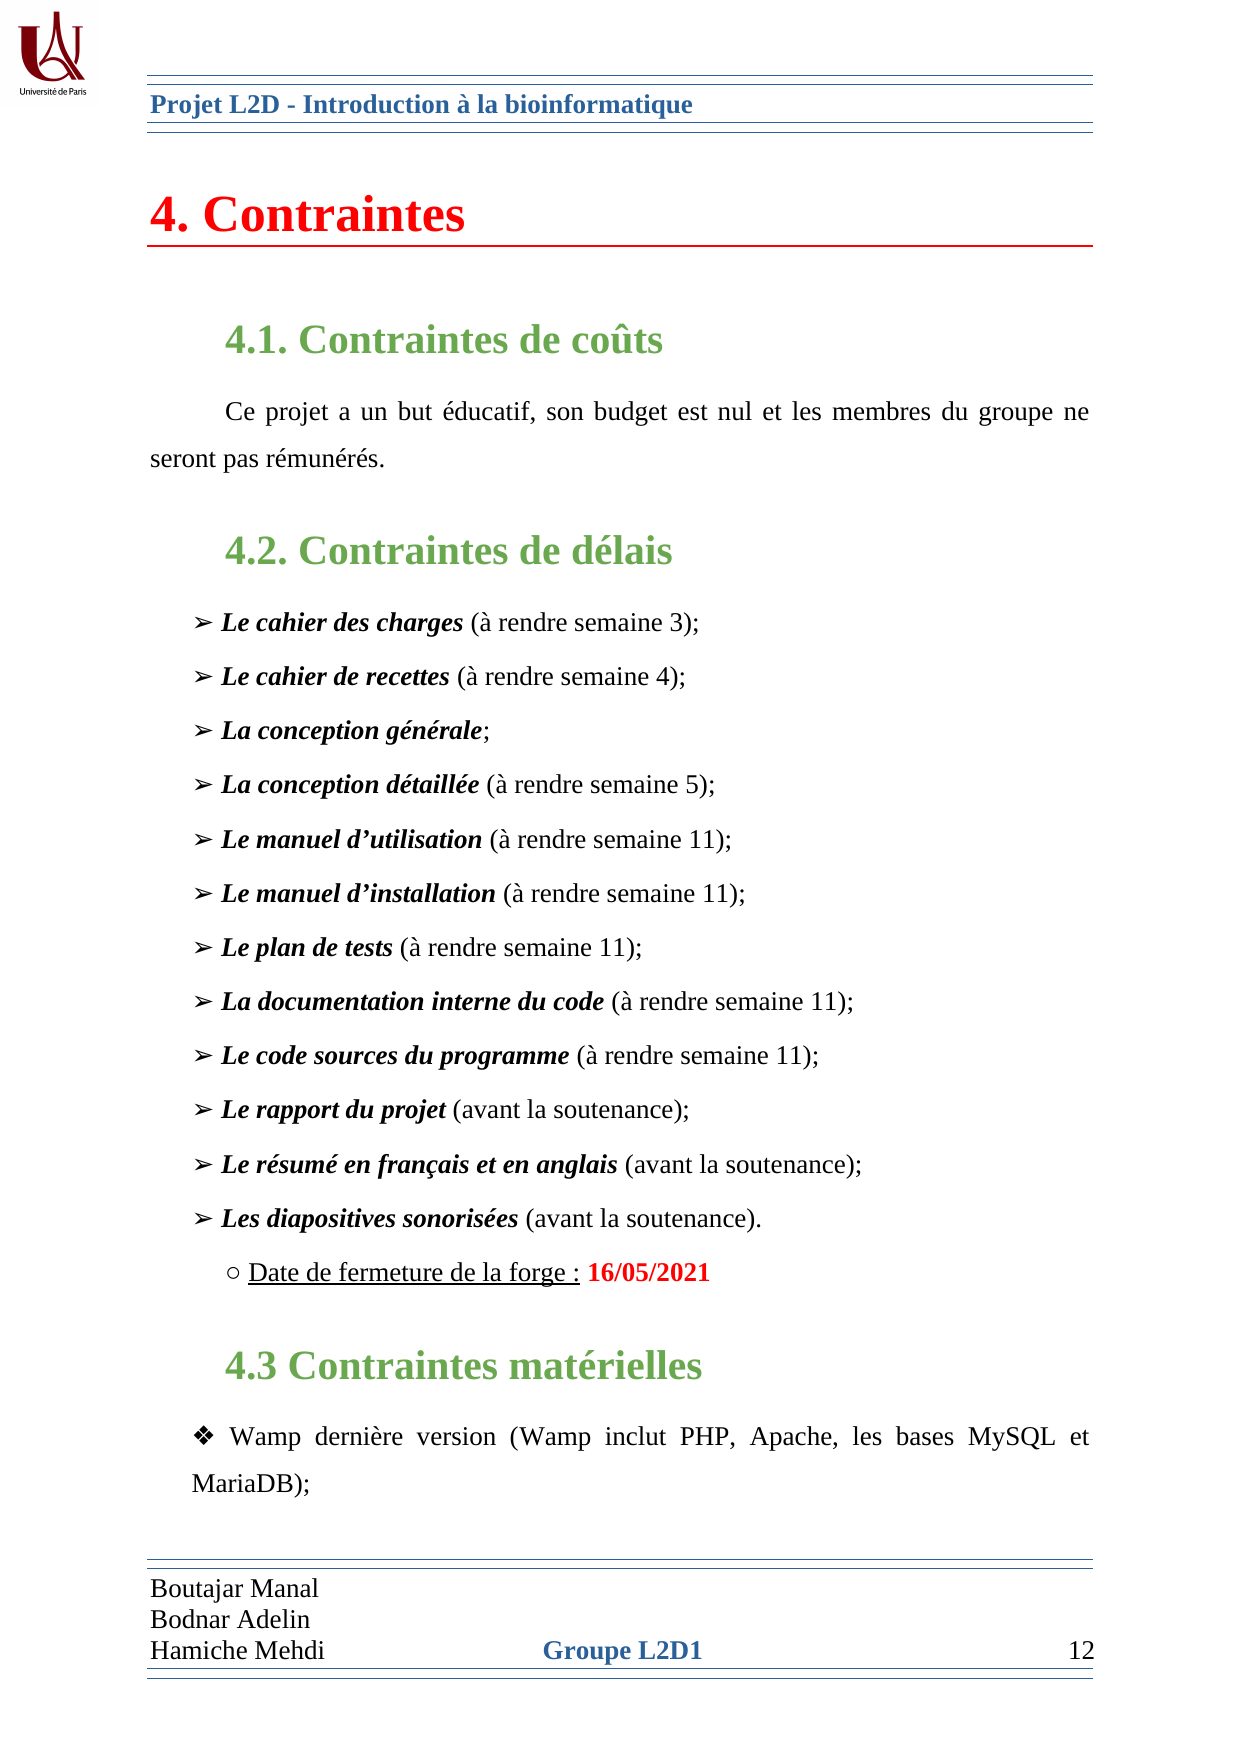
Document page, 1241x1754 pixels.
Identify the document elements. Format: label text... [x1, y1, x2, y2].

text ➢ Le rapport du projet (avant la soutenance); [191, 1093, 1090, 1125]
text ➢ La conception détaillée (à rendre semaine 5); [191, 768, 1090, 800]
text ➢ Le cahier des charges (à rendre semaine 3); [191, 606, 1090, 637]
text ❖ Wamp dernière version (Wamp inclut PHP, Apache, les bases MySQL et MariaDB); [191, 1420, 1090, 1498]
text ➢ Le plan de tests (à rendre semaine 11); [191, 931, 1090, 962]
text ○ Date de fermeture de la forge : 16/05/2021 [191, 1256, 1090, 1287]
text ➢ La documentation interne du code (à rendre semaine 11); [191, 985, 1090, 1016]
text ➢ Le cahier de recettes (à rendre semaine 4); [191, 660, 1090, 691]
subtitle 4.2. Contraintes de délais [150, 526, 1090, 574]
text ➢ Le manuel d’utilisation (à rendre semaine 11); [191, 823, 1090, 854]
text ➢ Le code sources du programme (à rendre semaine 11); [191, 1039, 1090, 1071]
subtitle 4. Contraintes [147, 179, 1093, 245]
text ➢ Le manuel d’installation (à rendre semaine 11); [191, 877, 1090, 908]
subtitle 4.1. Contraintes de coûts [150, 315, 1090, 363]
picture [0, 0, 101, 107]
text ➢ Les diapositives sonorisées (avant la soutenance). [191, 1202, 1090, 1233]
text ➢ Le résumé en français et en anglais (avant la soutenance); [191, 1148, 1090, 1179]
text Ce projet a un but éducatif, son budget est nul et les membres du groupe ne seront pas rémunérés. [150, 395, 1090, 473]
text ➢ La conception générale; [191, 714, 1090, 746]
subtitle 4.3 Contraintes matérielles [150, 1340, 1090, 1388]
